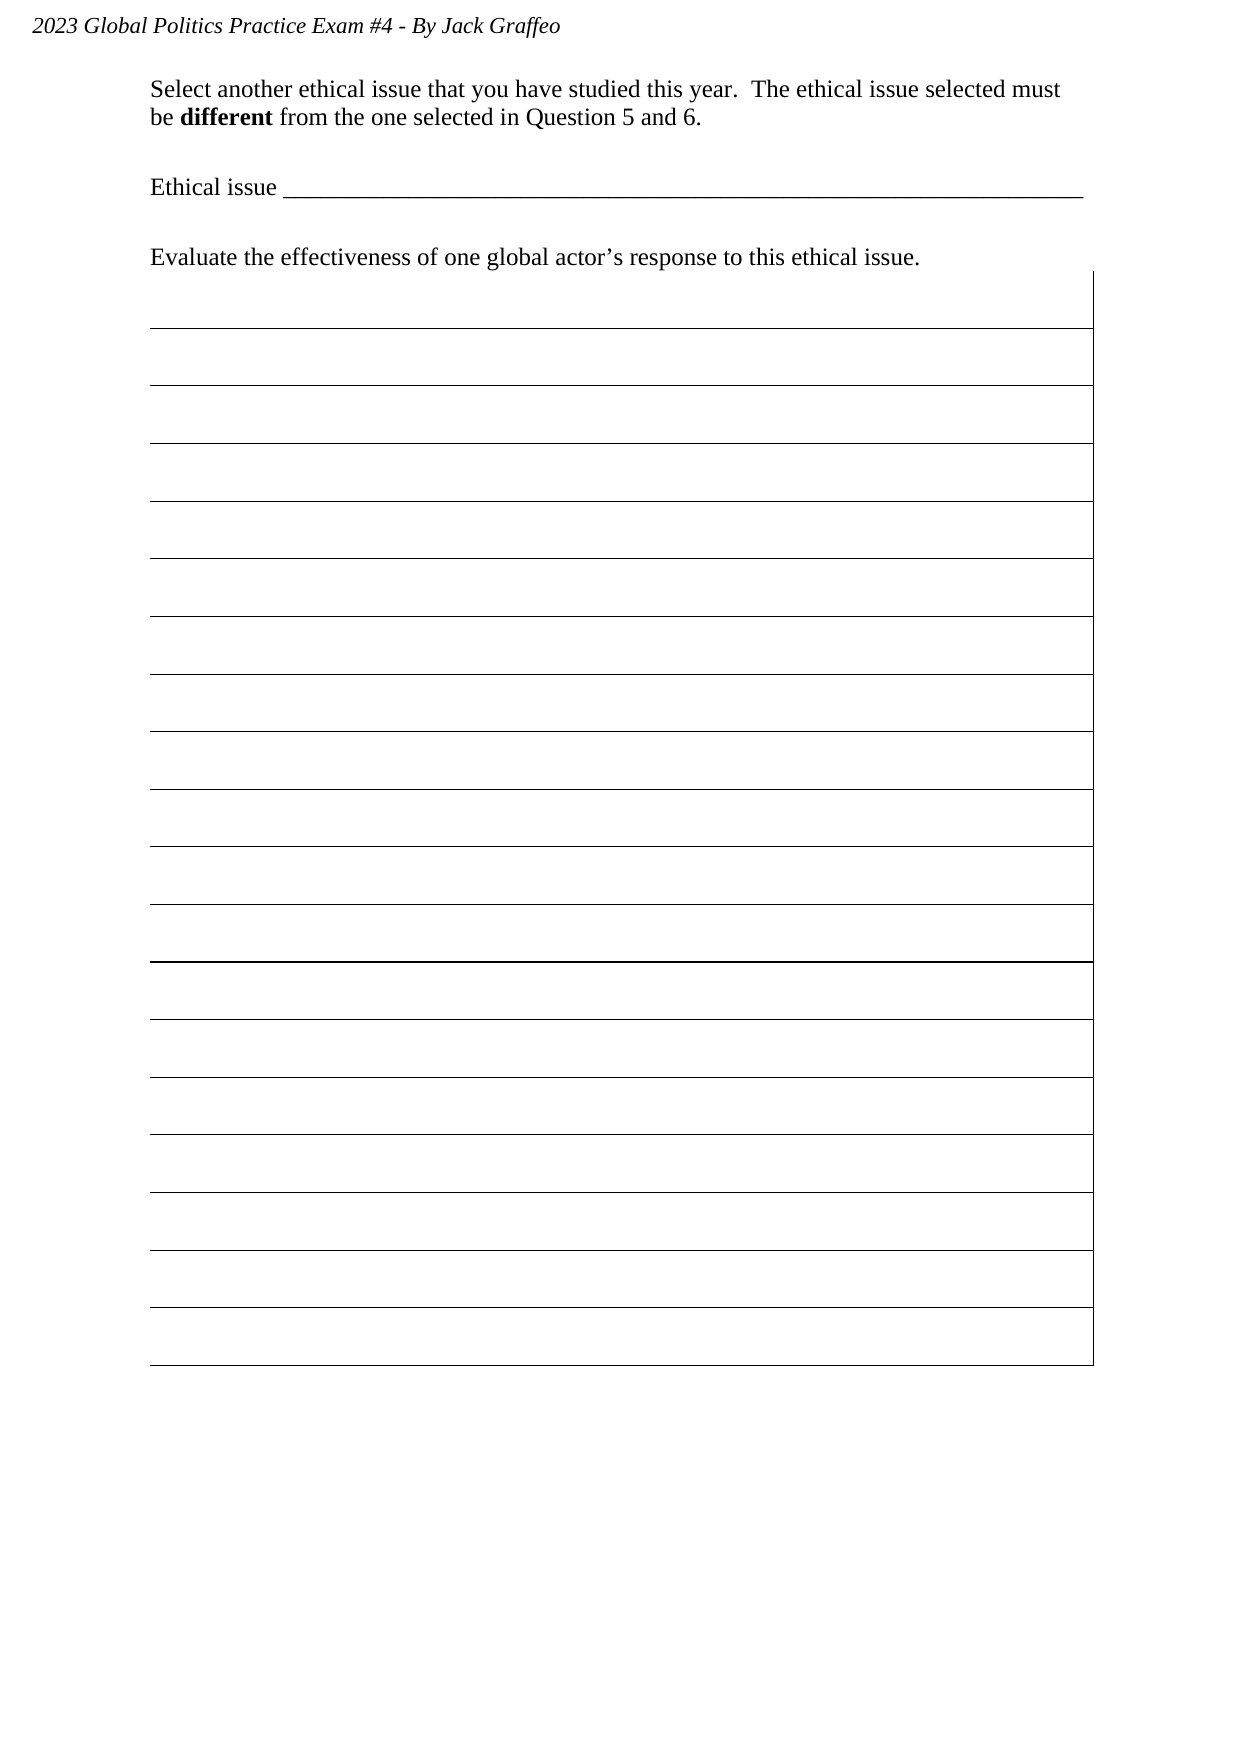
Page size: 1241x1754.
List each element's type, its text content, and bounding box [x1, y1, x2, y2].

table_cell [150, 790, 1093, 846]
table_cell [150, 559, 1093, 616]
table_cell [150, 1193, 1093, 1249]
table_cell [150, 502, 1093, 558]
text Select another ethical issue that you have studied this year. The ethical issue selected must be different from the one selected in Question 5 and 6. [150, 74, 1090, 131]
table_cell [150, 1135, 1093, 1192]
table_cell [150, 847, 1093, 904]
table_cell [150, 1020, 1093, 1077]
table_cell [150, 444, 1093, 501]
table_cell [150, 675, 1093, 731]
text Evaluate the effectiveness of one global actor’s response to this ethical issue. [150, 242, 1090, 271]
table_cell [150, 386, 1093, 443]
table_cell [150, 1251, 1093, 1307]
table_header [150, 271, 1093, 328]
table_cell [150, 1078, 1093, 1134]
table_cell [150, 963, 1093, 1019]
table_cell [150, 1308, 1093, 1365]
table_cell [150, 905, 1093, 961]
text Ethical issue ________________________________________________________________ [150, 172, 1090, 201]
table_cell [150, 329, 1093, 385]
table_cell [150, 617, 1093, 673]
table_cell [150, 732, 1093, 789]
